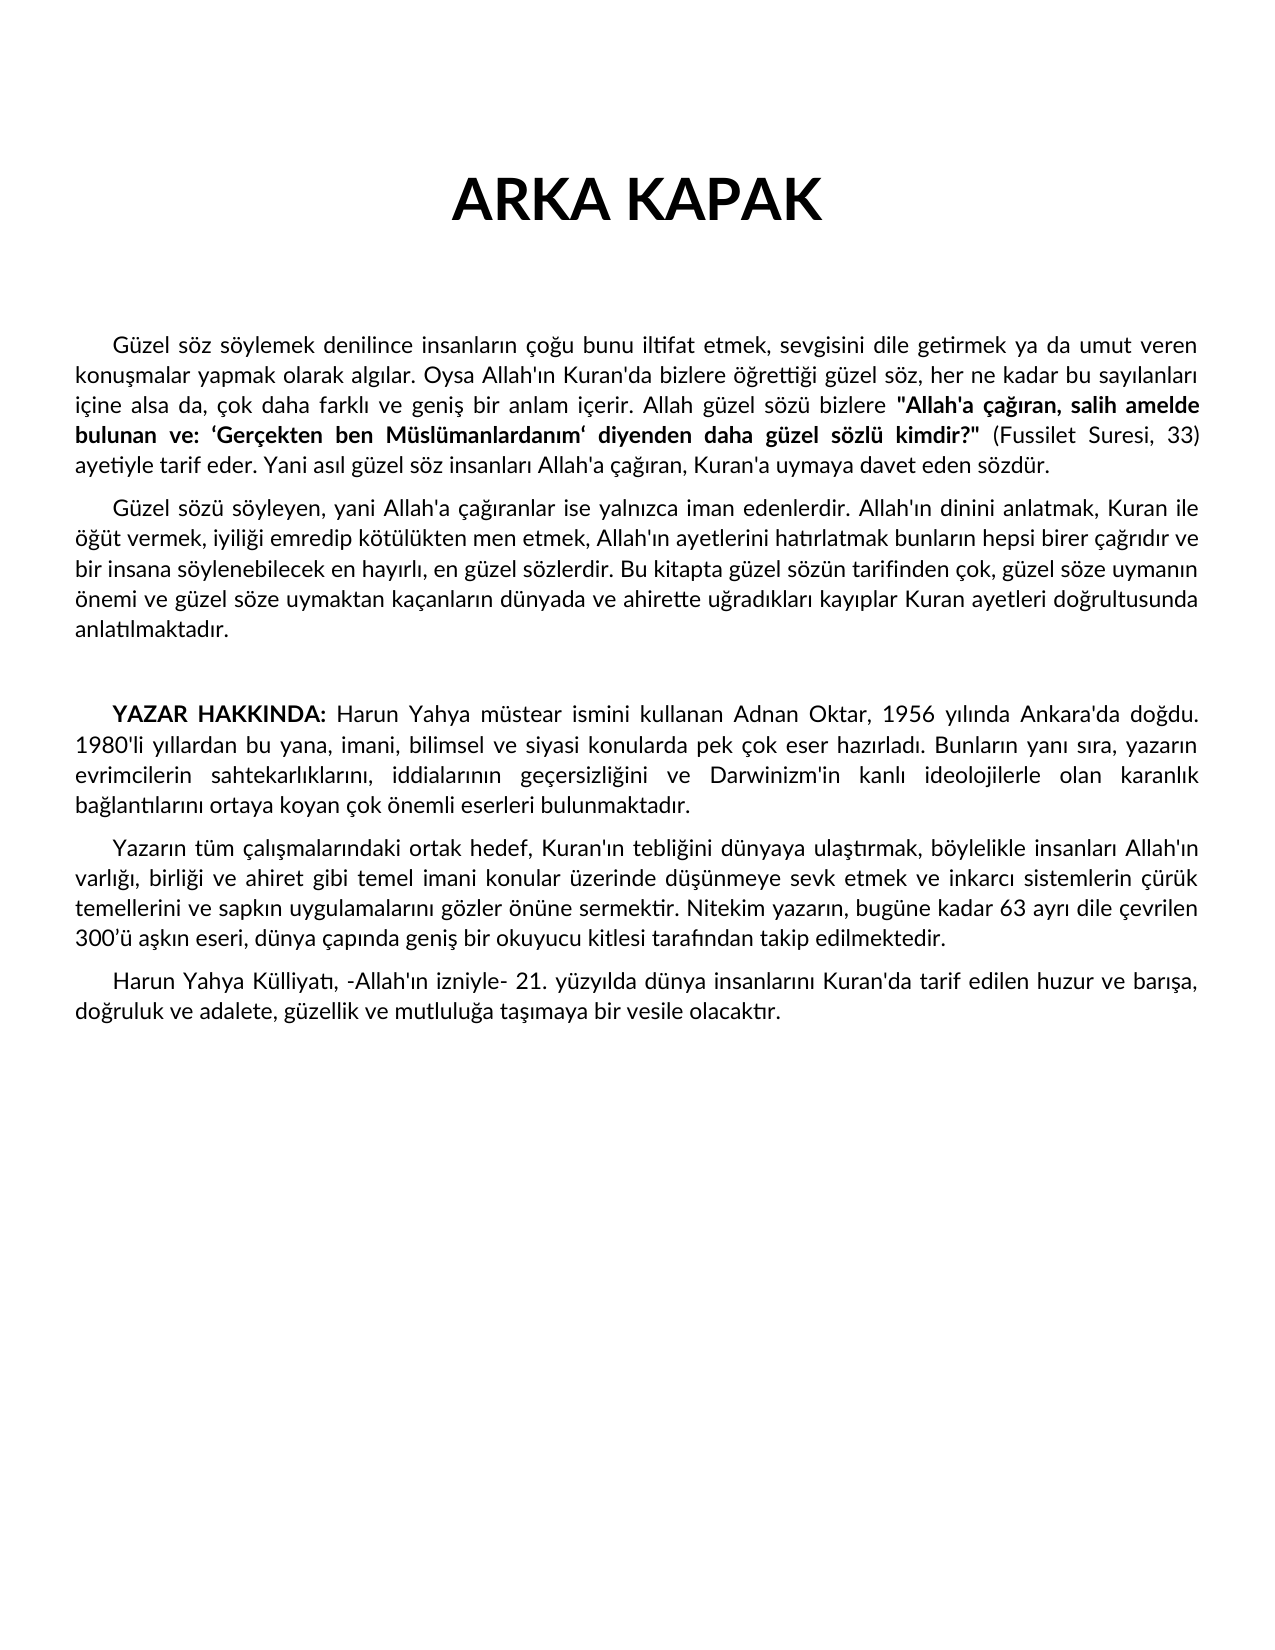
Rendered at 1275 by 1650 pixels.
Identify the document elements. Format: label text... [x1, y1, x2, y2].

subtitle ARKA KAPAK [75, 162, 1200, 232]
text YAZAR HAKKINDA: Harun Yahya müstear ismini kullanan Adnan Oktar, 1956 yılında Ankara'da doğdu. 1980'li yıllardan bu yana, imani, bilimsel ve siyasi konularda pek çok eser hazırladı. Bunların yanı sıra, yazarın evrimcilerin sahtekarlıklarını, iddialarının geçersizliğini ve Darwinizm'in kanlı ideolojilerle olan karanlık bağlantılarını ortaya koyan çok önemli eserleri bulunmaktadır. [75, 700, 1200, 818]
text Harun Yahya Külliyatı, -Allah'ın izniyle- 21. yüzyılda dünya insanlarını Kuran'da tarif edilen huzur ve barışa, doğruluk ve adalete, güzellik ve mutluluğa taşımaya bir vesile olacaktır. [75, 967, 1200, 1024]
text Yazarın tüm çalışmalarındaki ortak hedef, Kuran'ın tebliğini dünyaya ulaştırmak, böylelikle insanları Allah'ın varlığı, birliği ve ahiret gibi temel imani konular üzerinde düşünmeye sevk etmek ve inkarcı sistemlerin çürük temellerini ve sapkın uygulamalarını gözler önüne sermektir. Nitekim yazarın, bugüne kadar 63 ayrı dile çevrilen 300’ü aşkın eseri, dünya çapında geniş bir okuyucu kitlesi tarafından takip edilmektedir. [75, 833, 1200, 952]
text Güzel söz söylemek denilince insanların çoğu bunu iltifat etmek, sevgisini dile getirmek ya da umut veren konuşmalar yapmak olarak algılar. Oysa Allah'ın Kuran'da bizlere öğrettiği güzel söz, her ne kadar bu sayılanları içine alsa da, çok daha farklı ve geniş bir anlam içerir. Allah güzel sözü bizlere "Allah'a çağıran, salih amelde bulunan ve: ‘Gerçekten ben Müslümanlardanım‘ diyenden daha güzel sözlü kimdir?" (Fussilet Suresi, 33) ayetiyle tarif eder. Yani asıl güzel söz insanları Allah'a çağıran, Kuran'a uymaya davet eden sözdür. [75, 330, 1200, 479]
text Güzel sözü söyleyen, yani Allah'a çağıranlar ise yalnızca iman edenlerdir. Allah'ın dinini anlatmak, Kuran ile öğüt vermek, iyiliği emredip kötülükten men etmek, Allah'ın ayetlerini hatırlatmak bunların hepsi birer çağrıdır ve bir insana söylenebilecek en hayırlı, en güzel sözlerdir. Bu kitapta güzel sözün tarifinden çok, güzel söze uymanın önemi ve güzel söze uymaktan kaçanların dünyada ve ahirette uğradıkları kayıplar Kuran ayetleri doğrultusunda anlatılmaktadır. [75, 494, 1200, 642]
